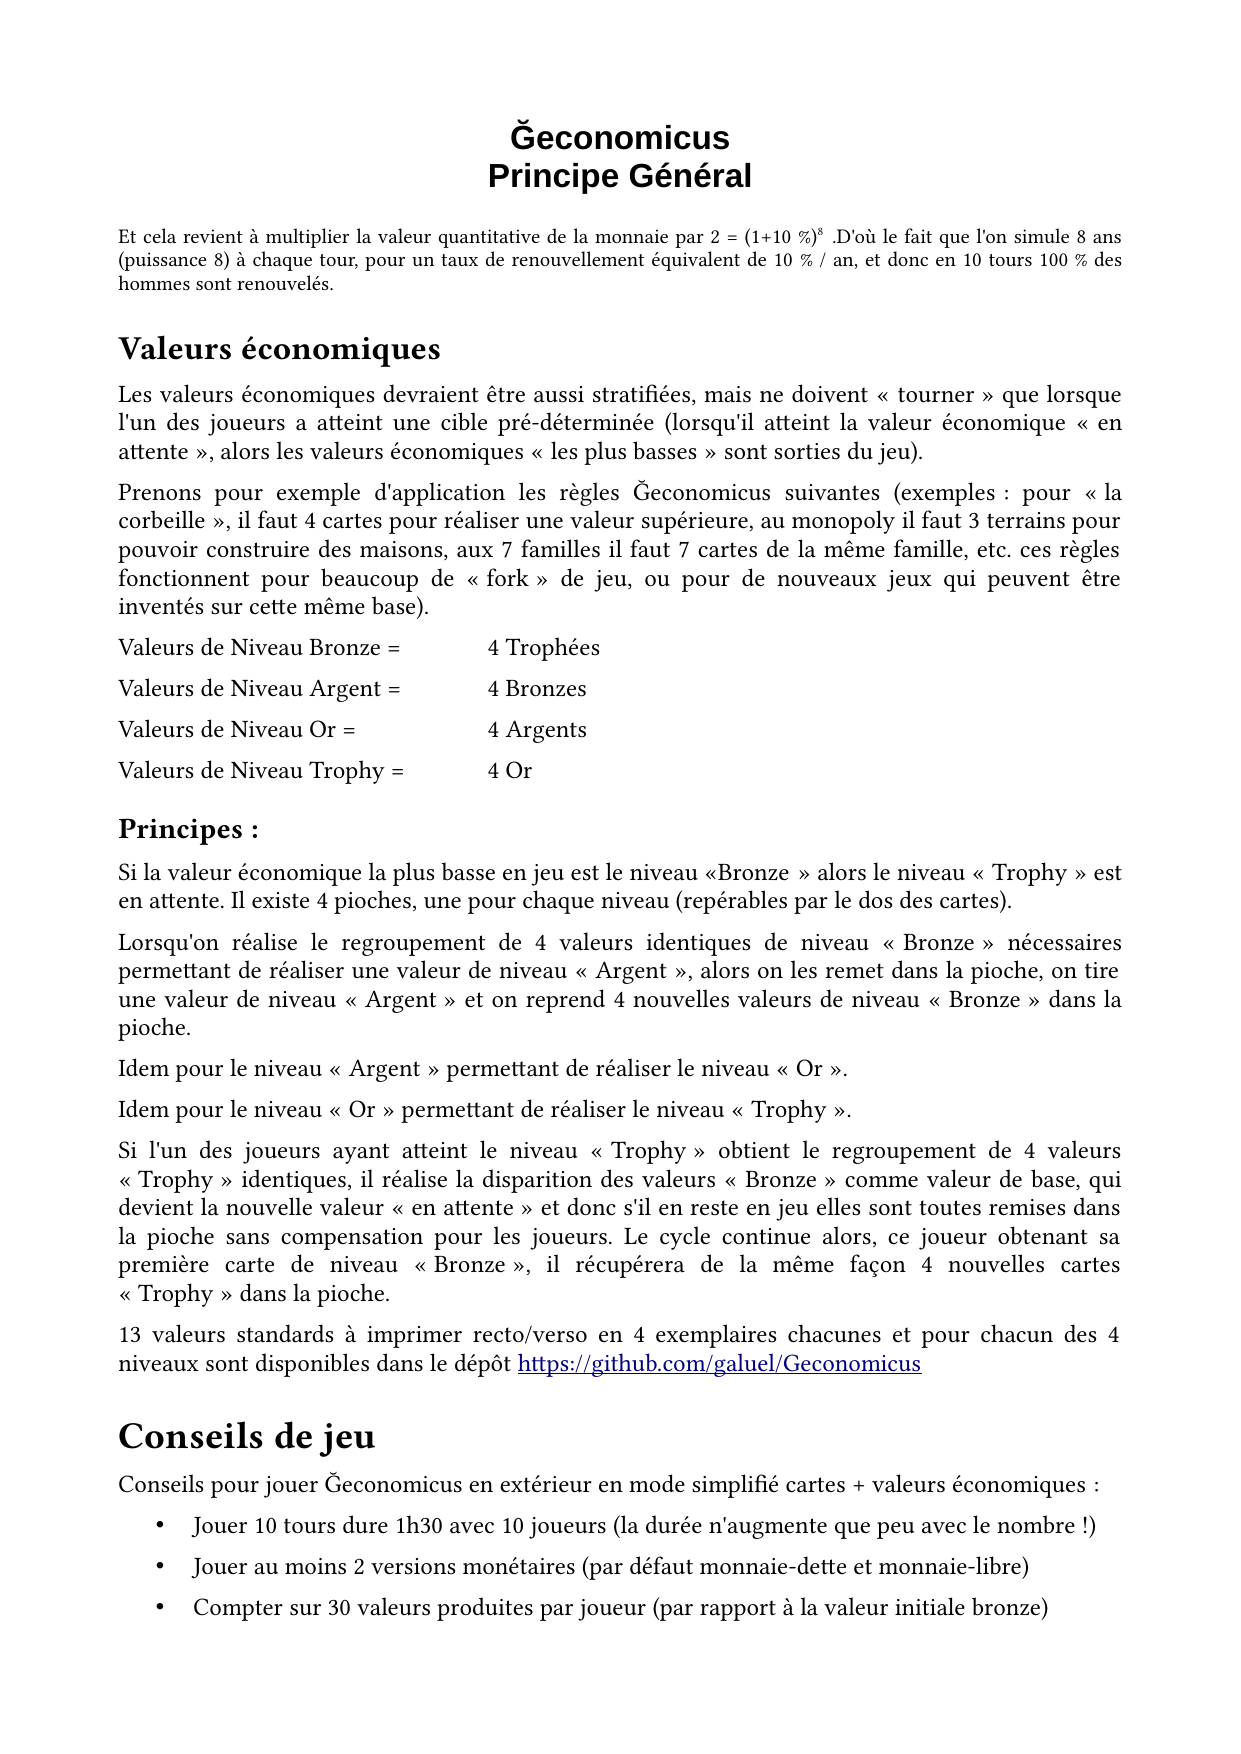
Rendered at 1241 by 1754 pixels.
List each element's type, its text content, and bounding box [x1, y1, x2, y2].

text Valeurs de Niveau Argent = 4 Bronzes [118, 674, 1122, 703]
text Lorsqu'on réalise le regroupement de 4 valeurs identiques de niveau « Bronze » nécessaires permettant de réaliser une valeur de niveau « Argent », alors on les remet dans la pioche, on tire une valeur de niveau « Argent » et on reprend 4 nouvelles valeurs de niveau « Bronze » dans la pioche. [118, 927, 1122, 1042]
text 13 valeurs standards à imprimer recto/verso en 4 exemplaires chacunes et pour chacun des 4 niveaux sont disponibles dans le dépôt https://github.com/galuel/Geconomicus [118, 1320, 1122, 1377]
subtitle Valeurs économiques [118, 329, 1122, 367]
text Idem pour le niveau « Or » permettant de réaliser le niveau « Trophy ». [118, 1095, 1122, 1124]
subtitle Principes : [118, 812, 1122, 845]
text Valeurs de Niveau Bronze = 4 Trophées [118, 633, 1122, 662]
list Compter sur 30 valeurs produites par joueur (par rapport à la valeur initiale bronze) [156, 1593, 1122, 1622]
text Si la valeur économique la plus basse en jeu est le niveau «Bronze » alors le niveau « Trophy » est en attente. Il existe 4 pioches, une pour chaque niveau (repérables par le dos des cartes). [118, 858, 1122, 915]
text Les valeurs économiques devraient être aussi stratifiées, mais ne doivent « tourner » que lorsque l'un des joueurs a atteint une cible pré-déterminée (lorsqu'il atteint la valeur économique « en attente », alors les valeurs économiques « les plus basses » sont sorties du jeu). [118, 380, 1122, 465]
text Valeurs de Niveau Trophy = 4 Or [118, 756, 1122, 785]
list Jouer 10 tours dure 1h30 avec 10 joueurs (la durée n'augmente que peu avec le nombre !) [156, 1511, 1122, 1540]
list Jouer au moins 2 versions monétaires (par défaut monnaie-dette et monnaie-libre) [156, 1552, 1122, 1581]
text Conseils pour jouer Ğeconomicus en extérieur en mode simplifié cartes + valeurs économiques : [118, 1470, 1122, 1499]
text Si l'un des joueurs ayant atteint le niveau « Trophy » obtient le regroupement de 4 valeurs « Trophy » identiques, il réalise la disparition des valeurs « Bronze » comme valeur de base, qui devient la nouvelle valeur « en attente » et donc s'il en reste en jeu elles sont toutes remises dans la pioche sans compensation pour les joueurs. Le cycle continue alors, ce joueur obtenant sa première carte de niveau « Bronze », il récupérera de la même façon 4 nouvelles cartes « Trophy » dans la pioche. [118, 1136, 1122, 1307]
text Valeurs de Niveau Or = 4 Argents [118, 715, 1122, 744]
text Idem pour le niveau « Argent » permettant de réaliser le niveau « Or ». [118, 1054, 1122, 1083]
text Prenons pour exemple d'application les règles Ğeconomicus suivantes (exemples : pour « la corbeille », il faut 4 cartes pour réaliser une valeur supérieure, au monopoly il faut 3 terrains pour pouvoir construire des maisons, aux 7 familles il faut 7 cartes de la même famille, etc. ces règles fonctionnent pour beaucoup de « fork » de jeu, ou pour de nouveaux jeux qui peuvent être inventés sur cette même base). [118, 478, 1122, 621]
text Et cela revient à multiplier la valeur quantitative de la monnaie par 2 = (1+10 %)8 .D'où le fait que l'on simule 8 ans (puissance 8) à chaque tour, pour un taux de renouvellement équivalent de 10 % / an, et donc en 10 tours 100 % des hommes sont renouvelés. [118, 224, 1122, 296]
subtitle Conseils de jeu [118, 1414, 1122, 1458]
